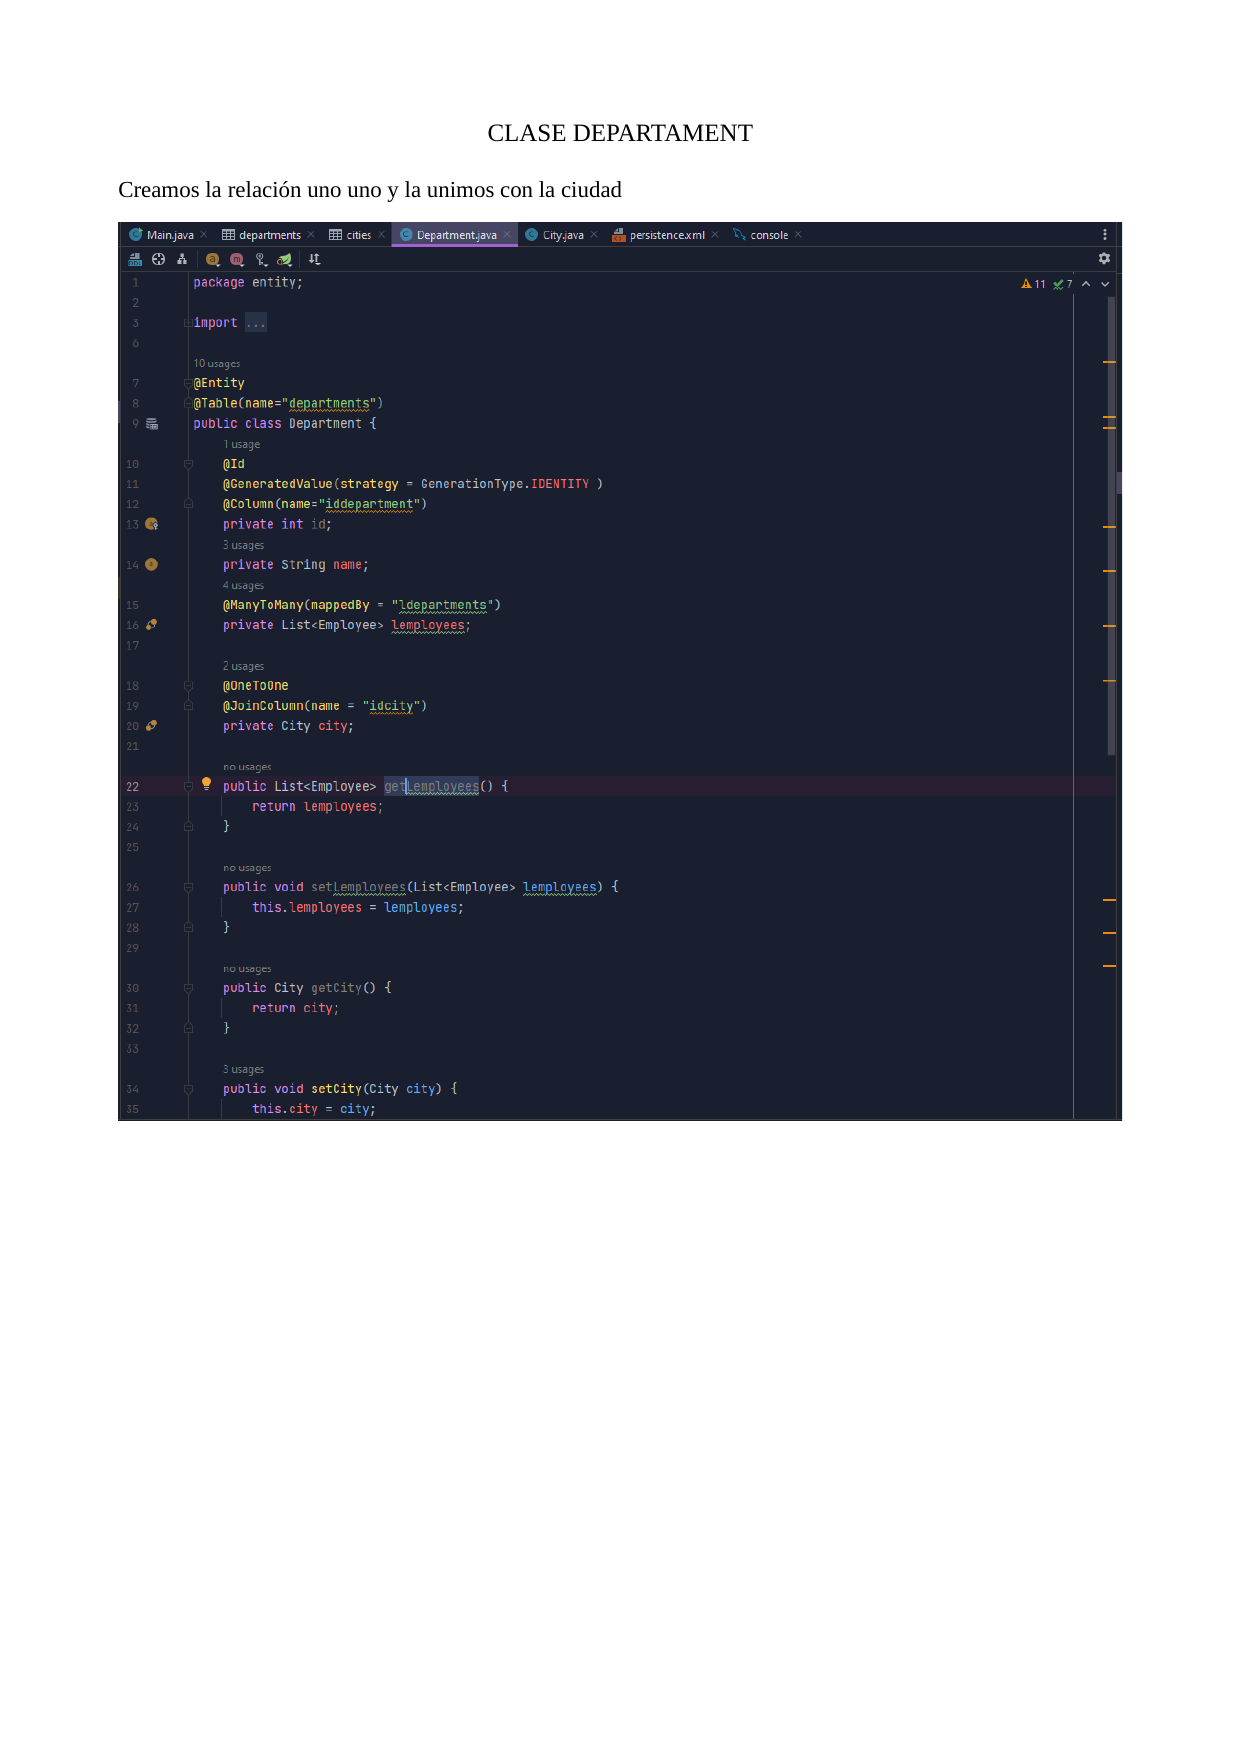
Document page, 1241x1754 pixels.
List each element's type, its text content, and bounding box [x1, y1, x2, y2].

text CLASE DEPARTAMENT [118, 118, 1122, 147]
picture [118, 222, 1123, 1121]
text Creamos la relación uno uno y la unimos con la ciudad [118, 176, 1122, 202]
